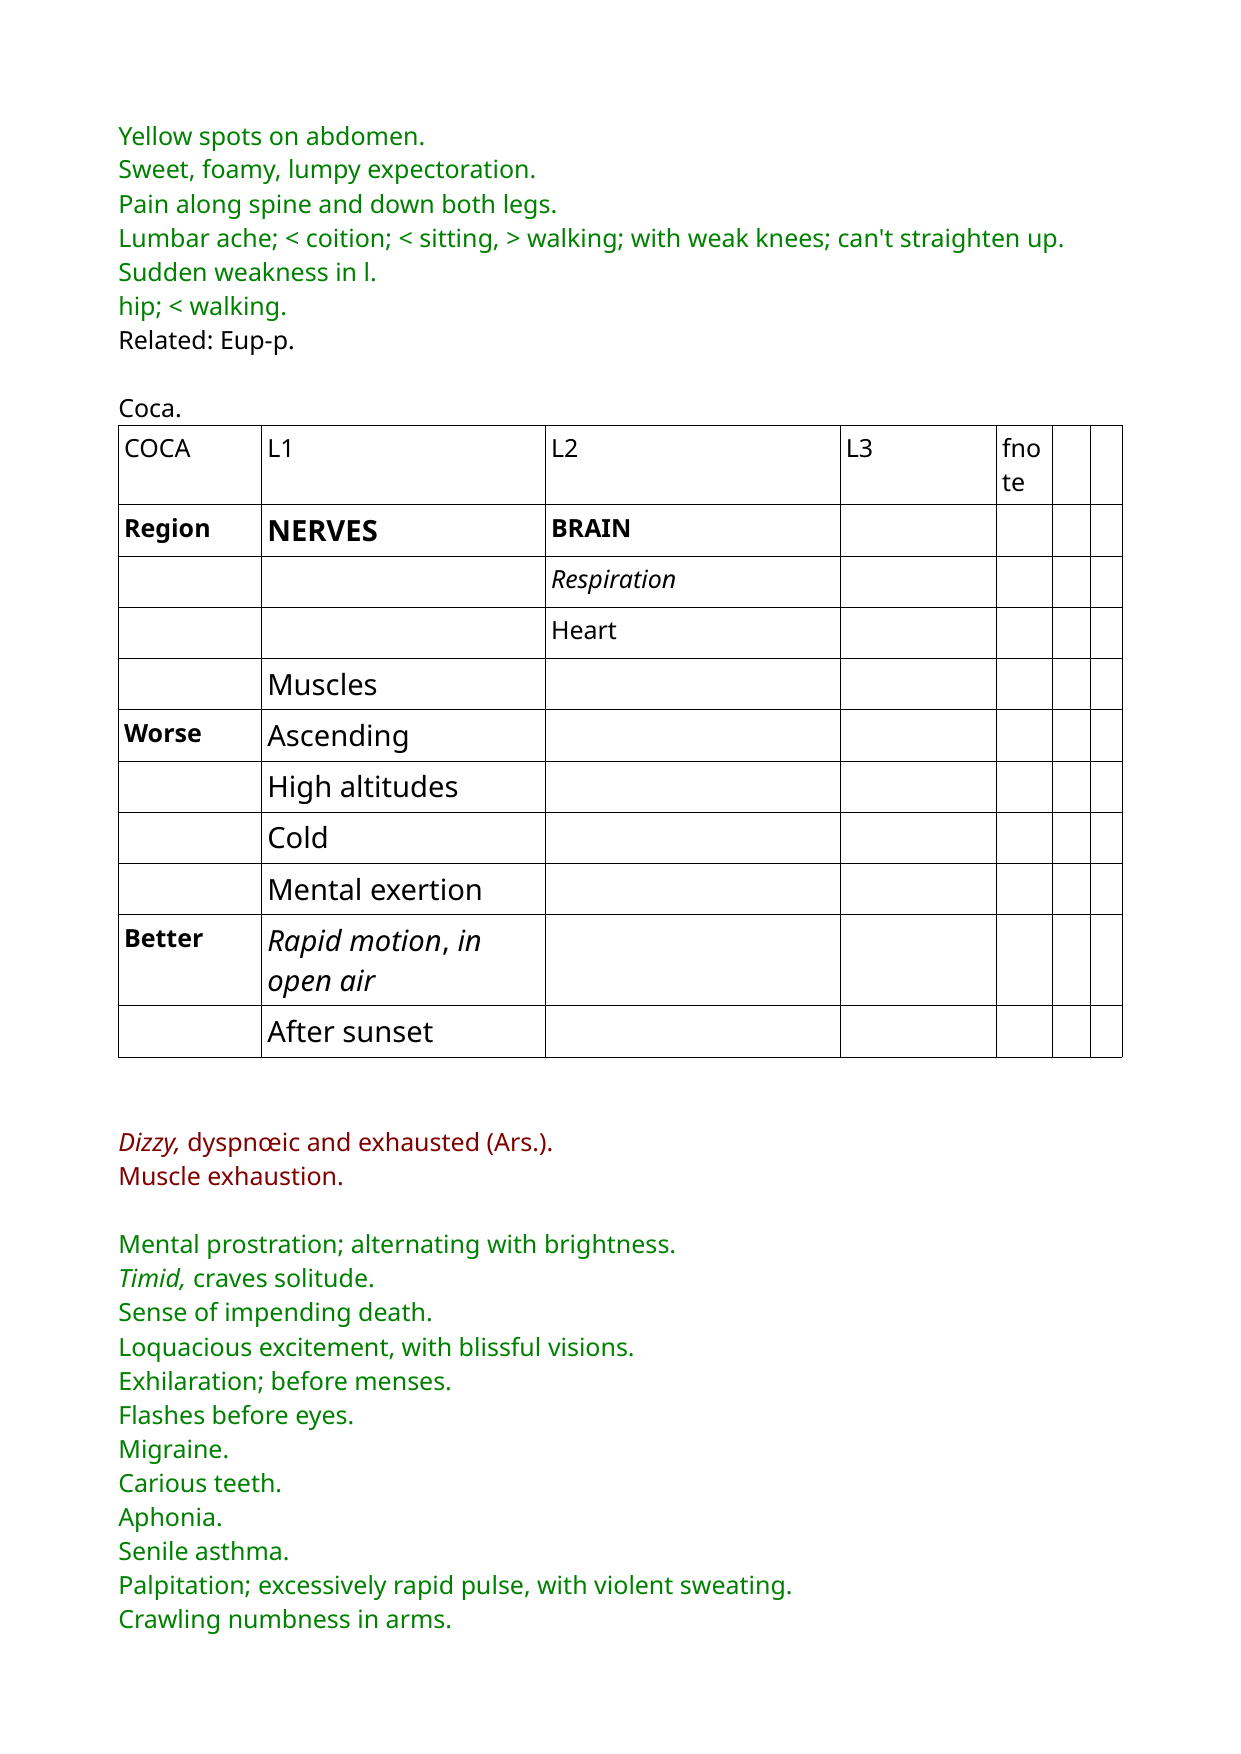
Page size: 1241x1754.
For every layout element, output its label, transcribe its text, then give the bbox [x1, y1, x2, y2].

table_cell [997, 1006, 1052, 1057]
table_cell [119, 813, 261, 863]
table_cell [119, 762, 261, 812]
table_cell [119, 1006, 261, 1057]
table_cell [1091, 864, 1122, 914]
table_cell [841, 762, 996, 812]
text Palpitation; excessively rapid pulse, with violent sweating. [118, 1568, 1122, 1602]
text Dizzy, dyspnœic and exhausted (Ars.). [118, 1125, 1122, 1159]
table_cell [997, 813, 1052, 863]
text Sense of impending death. [118, 1295, 1122, 1329]
table_cell [1053, 659, 1090, 709]
text Timid, craves solitude. [118, 1261, 1122, 1295]
table_cell [997, 864, 1052, 914]
table_cell [1091, 1006, 1122, 1057]
table_cell [841, 710, 996, 761]
table_header fnote [997, 426, 1052, 504]
table_cell [1053, 915, 1090, 1005]
table_cell [1053, 505, 1090, 556]
table_cell [1091, 915, 1122, 1005]
table_cell [841, 813, 996, 863]
text Migraine. [118, 1431, 1122, 1465]
table_cell [1053, 1006, 1090, 1057]
table_cell [1053, 710, 1090, 761]
table_cell [119, 557, 261, 607]
table_cell [997, 710, 1052, 761]
table_cell [546, 813, 840, 863]
table_cell [546, 762, 840, 812]
table_cell Respiration [546, 557, 840, 607]
table_cell [997, 762, 1052, 812]
table_cell Better [119, 915, 261, 1005]
table_cell [546, 864, 840, 914]
table_header [1091, 426, 1122, 504]
table_cell [1091, 608, 1122, 658]
table_header L2 [546, 426, 840, 504]
table_cell NERVES [262, 505, 545, 556]
table_cell [841, 608, 996, 658]
table_cell [997, 505, 1052, 556]
text Flashes before eyes. [118, 1397, 1122, 1431]
table_header [1053, 426, 1090, 504]
table_header L3 [841, 426, 996, 504]
table_cell [841, 557, 996, 607]
table_cell [841, 505, 996, 556]
table_cell [1091, 813, 1122, 863]
table_cell Heart [546, 608, 840, 658]
table_cell Worse [119, 710, 261, 761]
table_cell [997, 915, 1052, 1005]
table_cell [119, 864, 261, 914]
table_cell [997, 557, 1052, 607]
table_cell [841, 915, 996, 1005]
table_cell [1091, 505, 1122, 556]
table_cell BRAIN [546, 505, 840, 556]
table_cell [546, 915, 840, 1005]
text Crawling numbness in arms. [118, 1602, 1122, 1636]
table_cell [546, 710, 840, 761]
table_cell [1053, 864, 1090, 914]
table_cell [841, 659, 996, 709]
table_header L1 [262, 426, 545, 504]
table_cell [1053, 762, 1090, 812]
table_cell Cold [262, 813, 545, 863]
text Yellow spots on abdomen. [118, 118, 1122, 152]
table_cell [1053, 608, 1090, 658]
table_header COCA [119, 426, 261, 504]
table_cell [1091, 710, 1122, 761]
text Sweet, foamy, lumpy expectoration. [118, 152, 1122, 186]
table_cell [119, 608, 261, 658]
text Mental prostration; alternating with brightness. [118, 1227, 1122, 1261]
table_cell [1091, 659, 1122, 709]
text Senile asthma. [118, 1533, 1122, 1568]
table_cell [1091, 557, 1122, 607]
table_cell [1053, 557, 1090, 607]
table_cell [119, 659, 261, 709]
table_cell Ascending [262, 710, 545, 761]
text Carious teeth. [118, 1465, 1122, 1499]
table_cell Mental exertion [262, 864, 545, 914]
table_cell Region [119, 505, 261, 556]
table_cell [1091, 762, 1122, 812]
table_cell [841, 864, 996, 914]
table_cell After sunset [262, 1006, 545, 1057]
text Loquacious excitement, with blissful visions. [118, 1329, 1122, 1363]
table_cell Muscles [262, 659, 545, 709]
table_cell [546, 659, 840, 709]
text Aphonia. [118, 1499, 1122, 1533]
table_cell High altitudes [262, 762, 545, 812]
table_cell [1053, 813, 1090, 863]
table_cell [841, 1006, 996, 1057]
text Muscle exhaustion. [118, 1159, 1122, 1193]
text Sudden weakness in l. [118, 254, 1122, 288]
table_cell [997, 659, 1052, 709]
text Lumbar ache; < coition; < sitting, > walking; with weak knees; can't straighten up. [118, 220, 1122, 254]
text Coca. [118, 391, 1122, 425]
table_cell [997, 608, 1052, 658]
text hip; < walking. [118, 288, 1122, 322]
table_cell Rapid motion, in open air [262, 915, 545, 1005]
text Pain along spine and down both legs. [118, 186, 1122, 220]
text Exhilaration; before menses. [118, 1363, 1122, 1397]
table_cell [262, 557, 545, 607]
text Related: Eup-p. [118, 322, 1122, 357]
table_cell [262, 608, 545, 658]
table_cell [546, 1006, 840, 1057]
